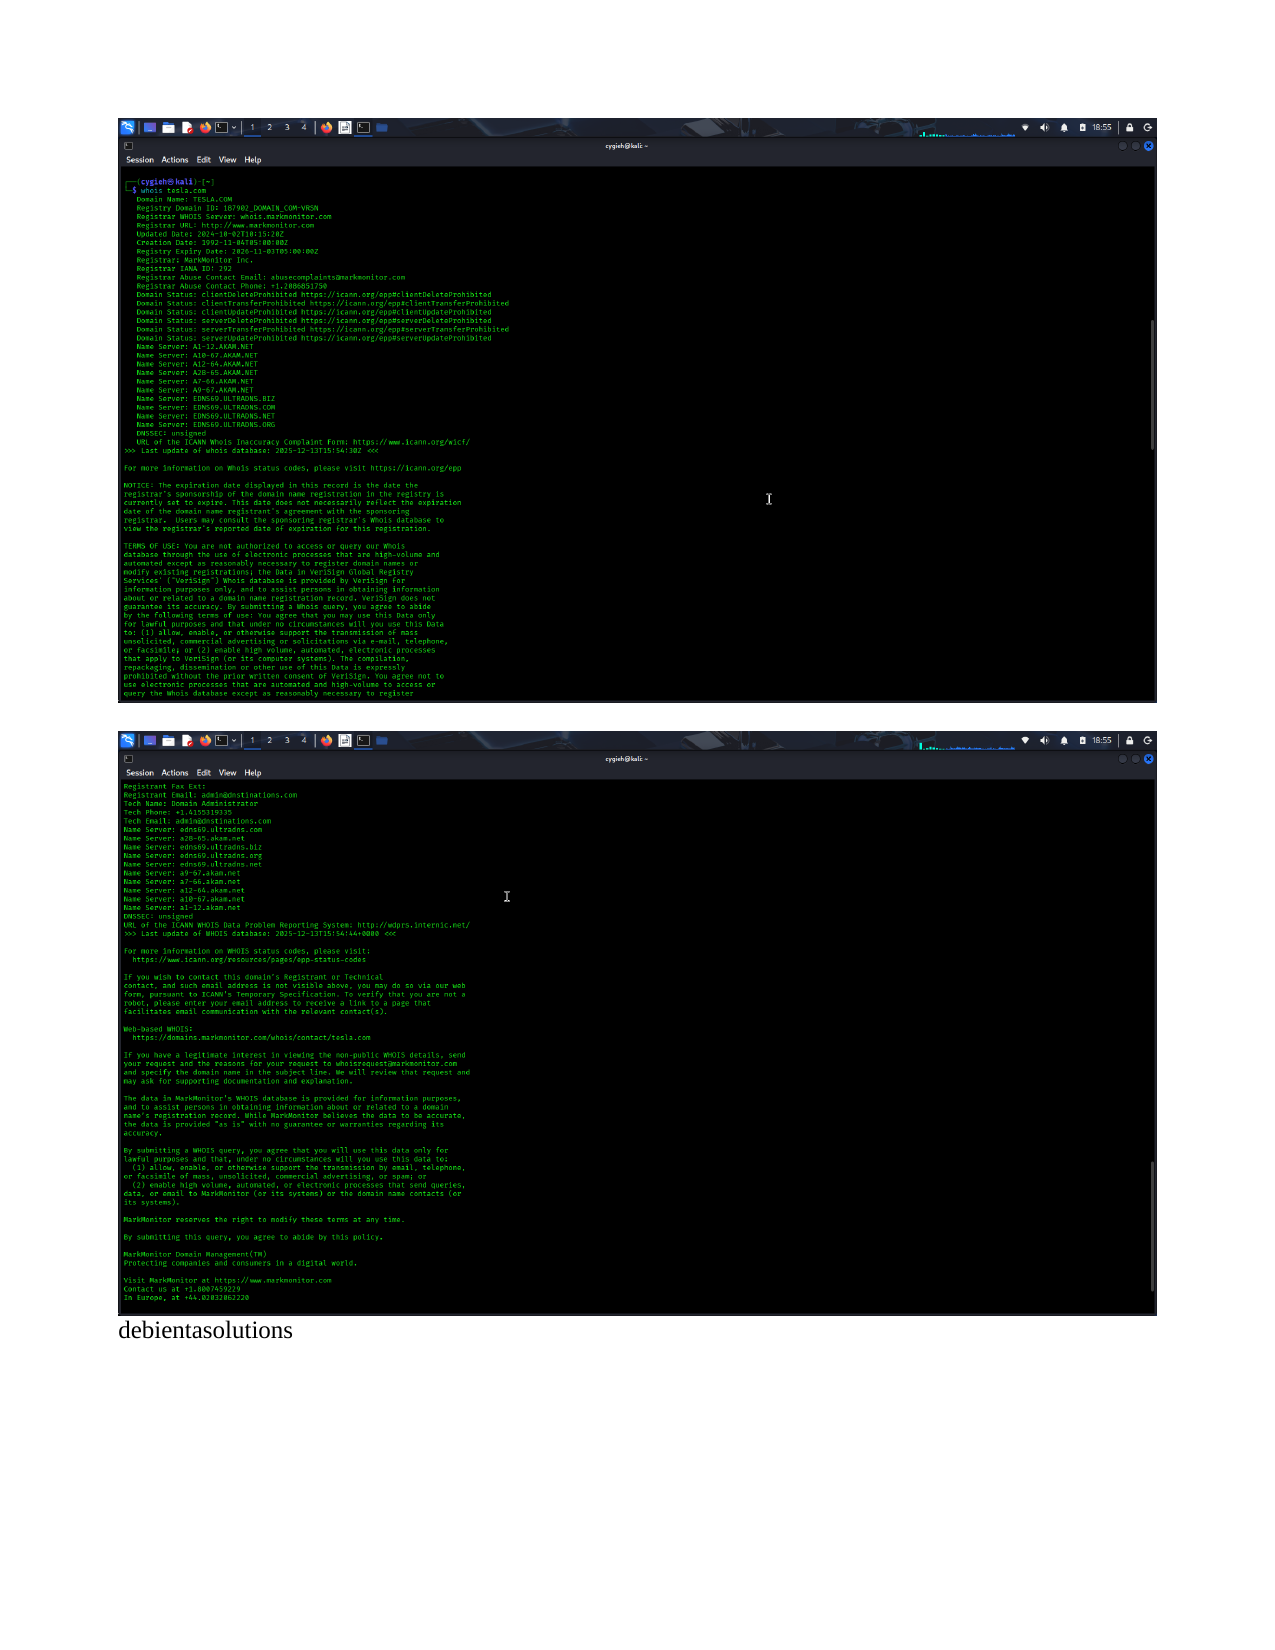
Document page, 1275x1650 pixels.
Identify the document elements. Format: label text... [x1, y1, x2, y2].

text debientasolutions [118, 1316, 1157, 1344]
picture [118, 731, 1157, 1316]
picture [118, 118, 1157, 703]
